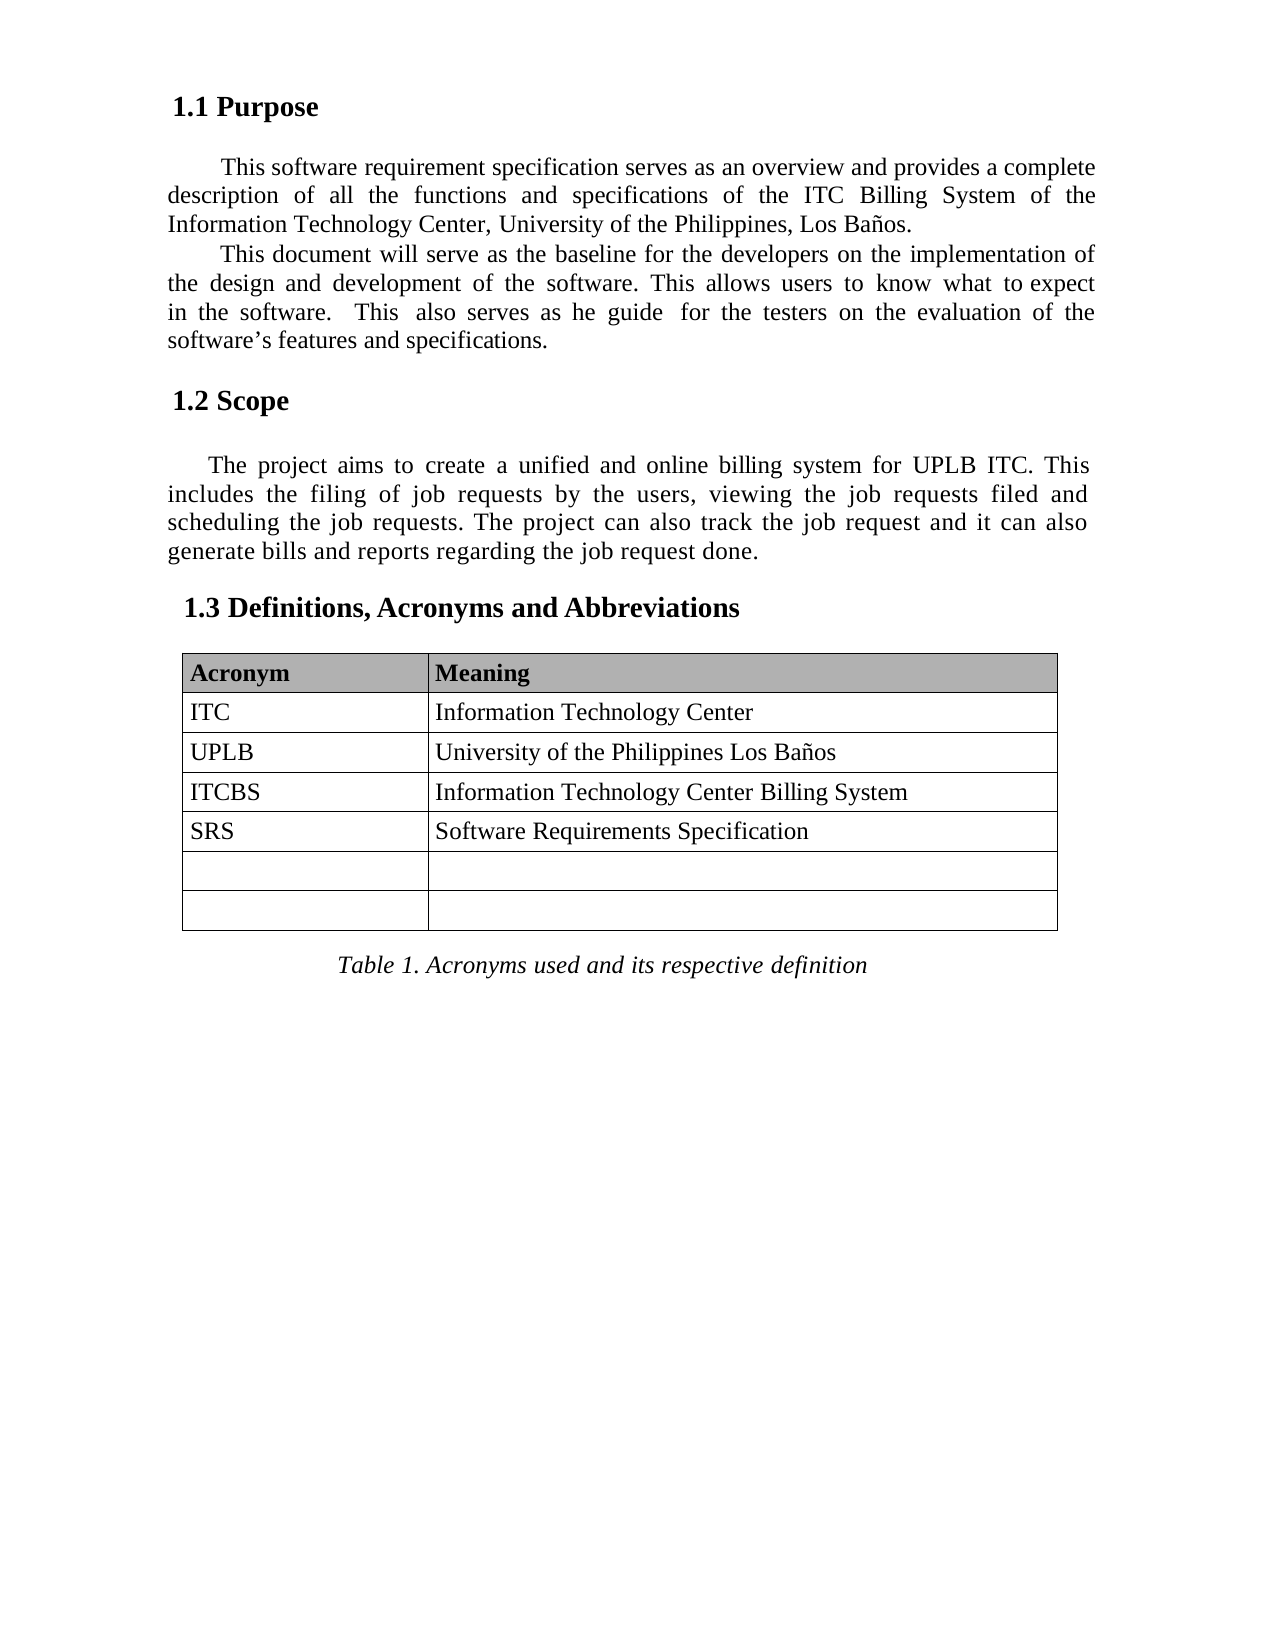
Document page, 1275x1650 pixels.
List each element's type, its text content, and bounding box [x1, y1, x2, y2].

table_cell [429, 891, 1057, 930]
table_header Acronym [183, 654, 428, 692]
table_cell University of the Philippines Los Baños [429, 733, 1057, 772]
table_cell [183, 852, 428, 890]
table_cell Information Technology Center Billing System [429, 773, 1057, 811]
text This document will serve as the baseline for the developers on the implementation of the design and development of the software. This allows users to know what to expect in the software. This also serves as he guide for the testers on the evaluation of the software’s features and specifications. [167, 239, 1096, 354]
table_cell UPLB [183, 733, 428, 772]
table_cell [183, 891, 428, 930]
text The project aims to create a unified and online billing system for UPLB ITC. This includes the filing of job requests by the users, viewing the job requests filed and scheduling the job requests. The project can also track the job request and it can also generate bills and reports regarding the job request done. [108, 450, 1090, 565]
text 1.1 Purpose [108, 89, 1096, 123]
table_header Meaning [429, 654, 1057, 692]
table_cell ITC [183, 693, 428, 732]
table_cell Information Technology Center [429, 693, 1057, 732]
subtitle 1.3 Definitions, Acronyms and Abbreviations [183, 590, 1096, 623]
table_cell [429, 852, 1057, 890]
table_cell ITCBS [183, 773, 428, 811]
table_cell SRS [183, 812, 428, 851]
text 1.2 Scope [108, 383, 1096, 416]
text This software requirement specification serves as an overview and provides a complete description of all the functions and specifications of the ITC Billing System of the Information Technology Center, University of the Philippines, Los Baños. [167, 152, 1096, 238]
table_cell Software Requirements Specification [429, 812, 1057, 851]
text Table 1. Acronyms used and its respective definition [108, 955, 1096, 978]
